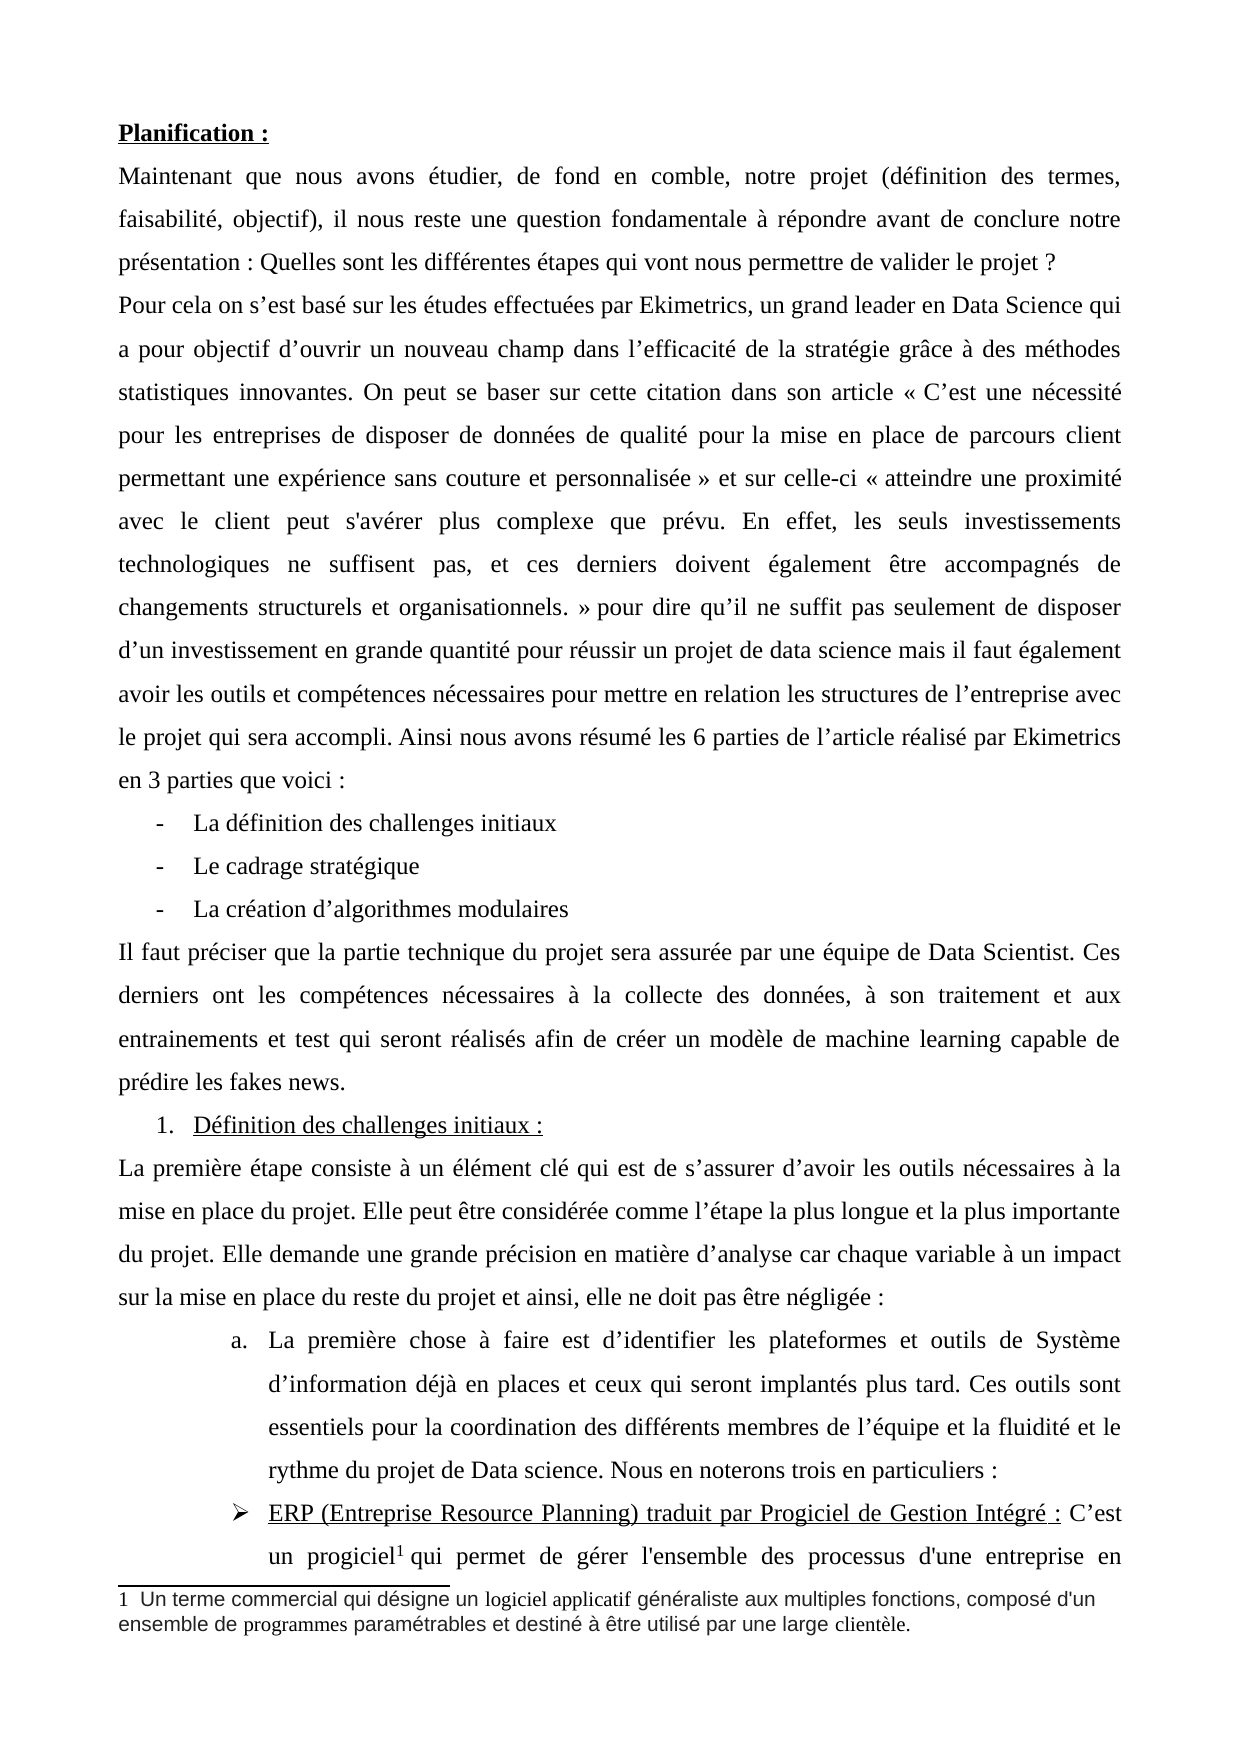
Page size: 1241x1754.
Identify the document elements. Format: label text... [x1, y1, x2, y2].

list Le cadrage stratégique [156, 851, 1122, 880]
list La première chose à faire est d’identifier les plateformes et outils de Système d’information déjà en places et ceux qui seront implantés plus tard. Ces outils sont essentiels pour la coordination des différents membres de l’équipe et la fluidité et le rythme du projet de Data science. Nous en noterons trois en particuliers : [231, 1326, 1122, 1484]
list Définition des challenges initiaux : [156, 1110, 1122, 1139]
text Planification : [118, 118, 1122, 147]
list Un terme commercial qui désigne un logiciel applicatif généraliste aux multiples fonctions, composé d'un ensemble de programmes paramétrables et destiné à être utilisé par une large clientèle. [118, 1586, 1122, 1636]
list La création d’algorithmes modulaires [156, 894, 1122, 923]
text La première étape consiste à un élément clé qui est de s’assurer d’avoir les outils nécessaires à la mise en place du projet. Elle peut être considérée comme l’étape la plus longue et la plus importante du projet. Elle demande une grande précision en matière d’analyse car chaque variable à un impact sur la mise en place du reste du projet et ainsi, elle ne doit pas être négligée : [118, 1153, 1122, 1311]
list ERP (Entreprise Resource Planning) traduit par Progiciel de Gestion Intégré : C’est un progiciel qui permet de gérer l'ensemble des processus d'une entreprise en [231, 1498, 1122, 1570]
list La définition des challenges initiaux [156, 808, 1122, 837]
text Il faut préciser que la partie technique du projet sera assurée par une équipe de Data Scientist. Ces derniers ont les compétences nécessaires à la collecte des données, à son traitement et aux entrainements et test qui seront réalisés afin de créer un modèle de machine learning capable de prédire les fakes news. [118, 937, 1122, 1096]
text Maintenant que nous avons étudier, de fond en comble, notre projet (définition des termes, faisabilité, objectif), il nous reste une question fondamentale à répondre avant de conclure notre présentation : Quelles sont les différentes étapes qui vont nous permettre de valider le projet ? [118, 161, 1122, 276]
text Pour cela on s’est basé sur les études effectuées par Ekimetrics, un grand leader en Data Science qui a pour objectif d’ouvrir un nouveau champ dans l’efficacité de la stratégie grâce à des méthodes statistiques innovantes. On peut se baser sur cette citation dans son article « C’est une nécessité pour les entreprises de disposer de données de qualité pour la mise en place de parcours client permettant une expérience sans couture et personnalisée » et sur celle-ci « atteindre une proximité avec le client peut s'avérer plus complexe que prévu. En effet, les seuls investissements technologiques ne suffisent pas, et ces derniers doivent également être accompagnés de changements structurels et organisationnels. » pour dire qu’il ne suffit pas seulement de disposer d’un investissement en grande quantité pour réussir un projet de data science mais il faut également avoir les outils et compétences nécessaires pour mettre en relation les structures de l’entreprise avec le projet qui sera accompli. Ainsi nous avons résumé les 6 parties de l’article réalisé par Ekimetrics en 3 parties que voici : [118, 291, 1122, 794]
